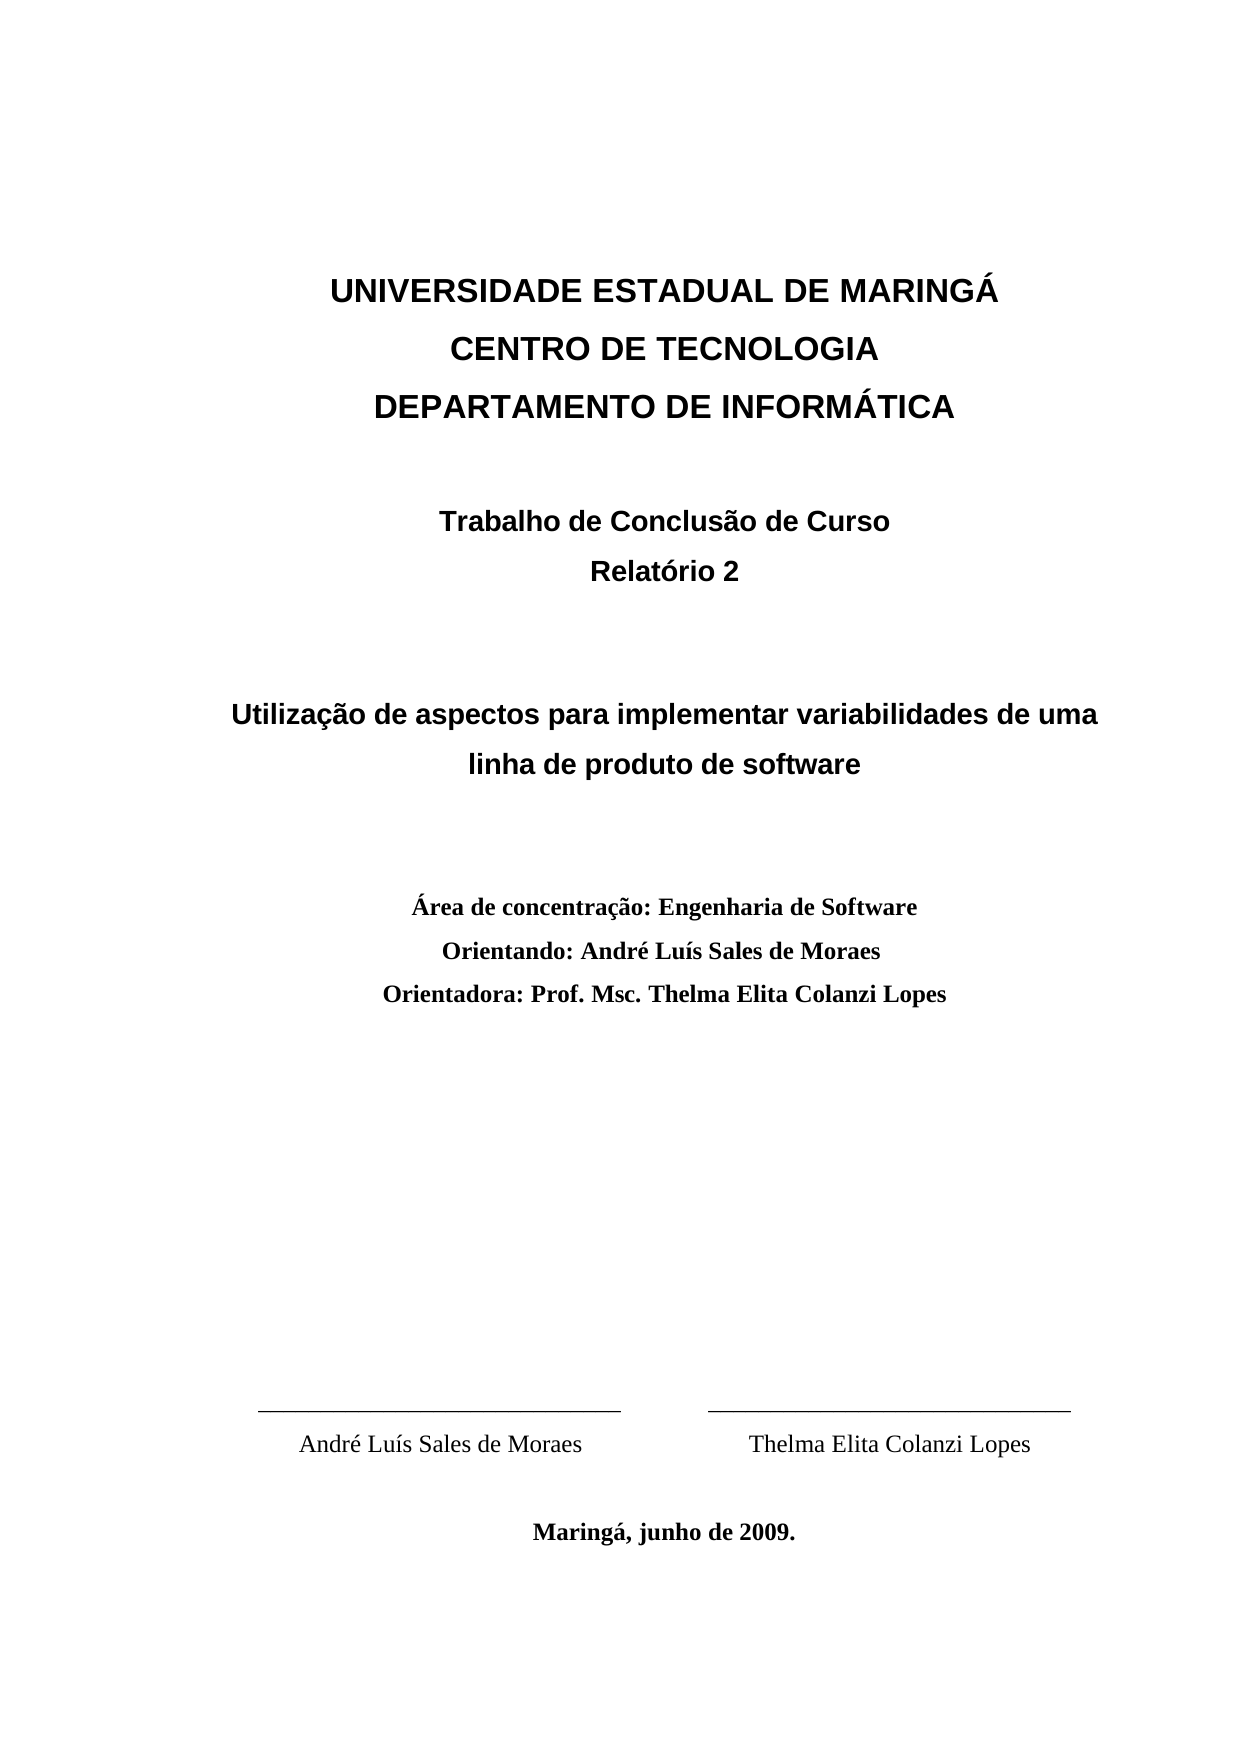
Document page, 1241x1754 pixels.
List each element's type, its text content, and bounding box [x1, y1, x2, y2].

text André Luís Sales de Moraes Thelma Elita Colanzi Lopes [207, 1429, 1122, 1458]
text _____________________________ _____________________________ [207, 1386, 1122, 1415]
text DEPARTAMENTO DE INFORMÁTICA [207, 387, 1122, 425]
text Orientando: André Luís Sales de Moraes [207, 936, 1122, 965]
text Utilização de aspectos para implementar variabilidades de uma linha de produto de software [207, 697, 1122, 781]
text Trabalho de Conclusão de Curso [207, 504, 1122, 537]
text Relatório 2 [207, 554, 1122, 588]
text UNIVERSIDADE ESTADUAL DE MARINGÁ [207, 271, 1122, 310]
text Maringá, junho de 2009. [207, 1516, 1122, 1546]
text Área de concentração: Engenharia de Software [207, 892, 1122, 921]
text Orientadora: Prof. Msc. Thelma Elita Colanzi Lopes [207, 979, 1122, 1008]
text CENTRO DE TECNOLOGIA [207, 329, 1122, 368]
